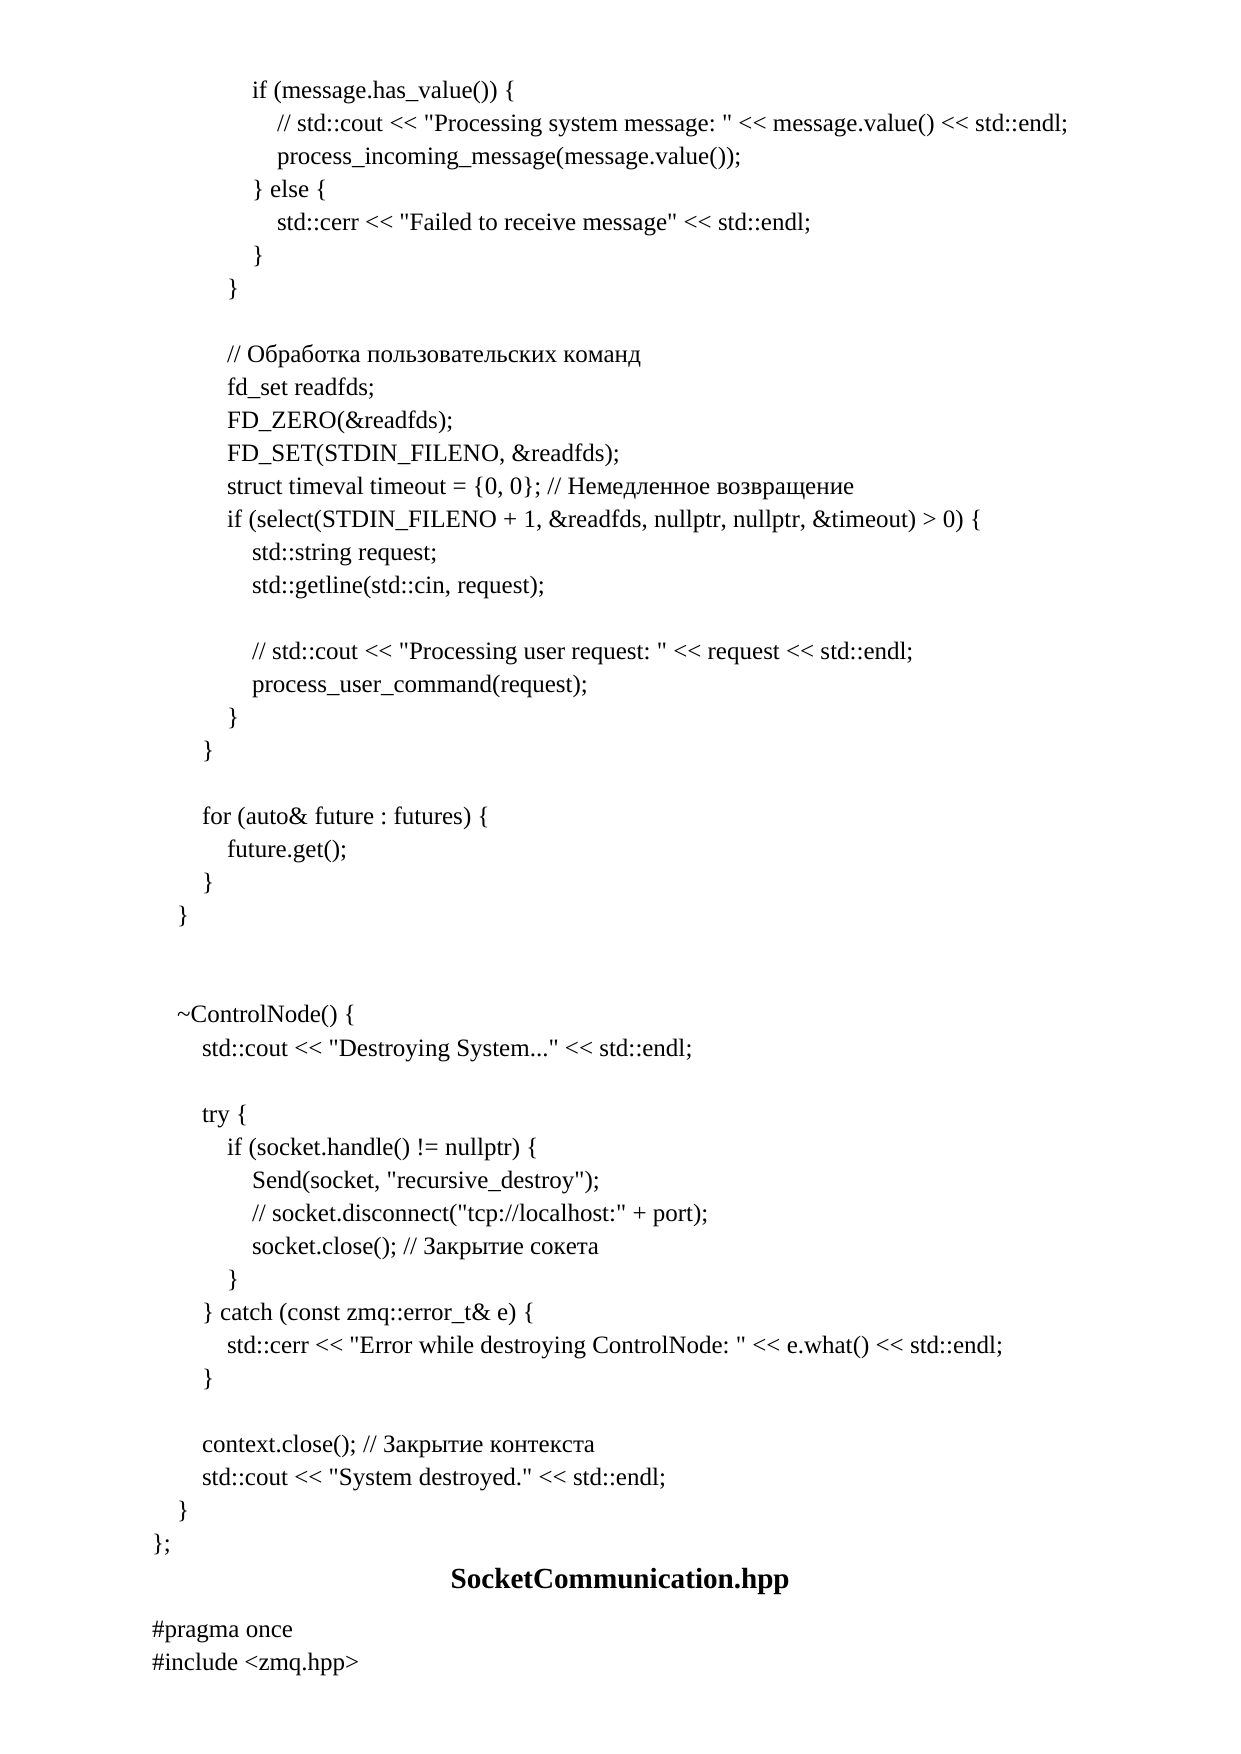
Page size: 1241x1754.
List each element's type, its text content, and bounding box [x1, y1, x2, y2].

text future.get(); [93, 834, 1147, 863]
text } catch (const zmq::error_t& e) { [93, 1297, 1147, 1326]
text std::cout << "System destroyed." << std::endl; [93, 1462, 1147, 1491]
text } [93, 1495, 1147, 1524]
text } [93, 240, 1147, 269]
text std::getline(std::cin, request); [93, 570, 1147, 599]
text try { [93, 1099, 1147, 1127]
text process_user_command(request); [93, 669, 1147, 698]
text }; [93, 1528, 1147, 1557]
text } [93, 1363, 1147, 1392]
text std::cerr << "Failed to receive message" << std::endl; [93, 207, 1147, 236]
text struct timeval timeout = {0, 0}; // Немедленное возвращение [93, 471, 1147, 500]
text FD_ZERO(&readfds); [93, 405, 1147, 434]
text fd_set readfds; [93, 372, 1147, 401]
text #pragma once [93, 1614, 1147, 1643]
text process_incoming_message(message.value()); [93, 141, 1147, 170]
text } [93, 735, 1147, 764]
text } [93, 901, 1147, 929]
text } [93, 702, 1147, 731]
text if (select(STDIN_FILENO + 1, &readfds, nullptr, nullptr, &timeout) > 0) { [93, 504, 1147, 533]
text FD_SET(STDIN_FILENO, &readfds); [93, 438, 1147, 467]
text // socket.disconnect("tcp://localhost:" + port); [93, 1198, 1147, 1226]
text Send(socket, "recursive_destroy"); [93, 1165, 1147, 1193]
text std::cout << "Destroying System..." << std::endl; [93, 1033, 1147, 1061]
text } else { [93, 174, 1147, 203]
text socket.close(); // Закрытие сокета [93, 1231, 1147, 1259]
text // std::cout << "Processing system message: " << message.value() << std::endl; [93, 108, 1147, 137]
text std::string request; [93, 537, 1147, 566]
text ~ControlNode() { [93, 999, 1147, 1028]
text } [93, 1264, 1147, 1292]
text std::cerr << "Error while destroying ControlNode: " << e.what() << std::endl; [93, 1330, 1147, 1358]
text #include <zmq.hpp> [93, 1647, 1147, 1676]
text if (socket.handle() != nullptr) { [93, 1132, 1147, 1160]
text } [93, 273, 1147, 302]
text if (message.has_value()) { [93, 75, 1147, 104]
text // Обработка пользовательских команд [93, 339, 1147, 368]
text for (auto& future : futures) { [93, 801, 1147, 830]
text SocketCommunication.hpp [75, 1561, 1165, 1594]
text context.close(); // Закрытие контекста [93, 1429, 1147, 1458]
text // std::cout << "Processing user request: " << request << std::endl; [93, 636, 1147, 665]
text } [93, 867, 1147, 896]
